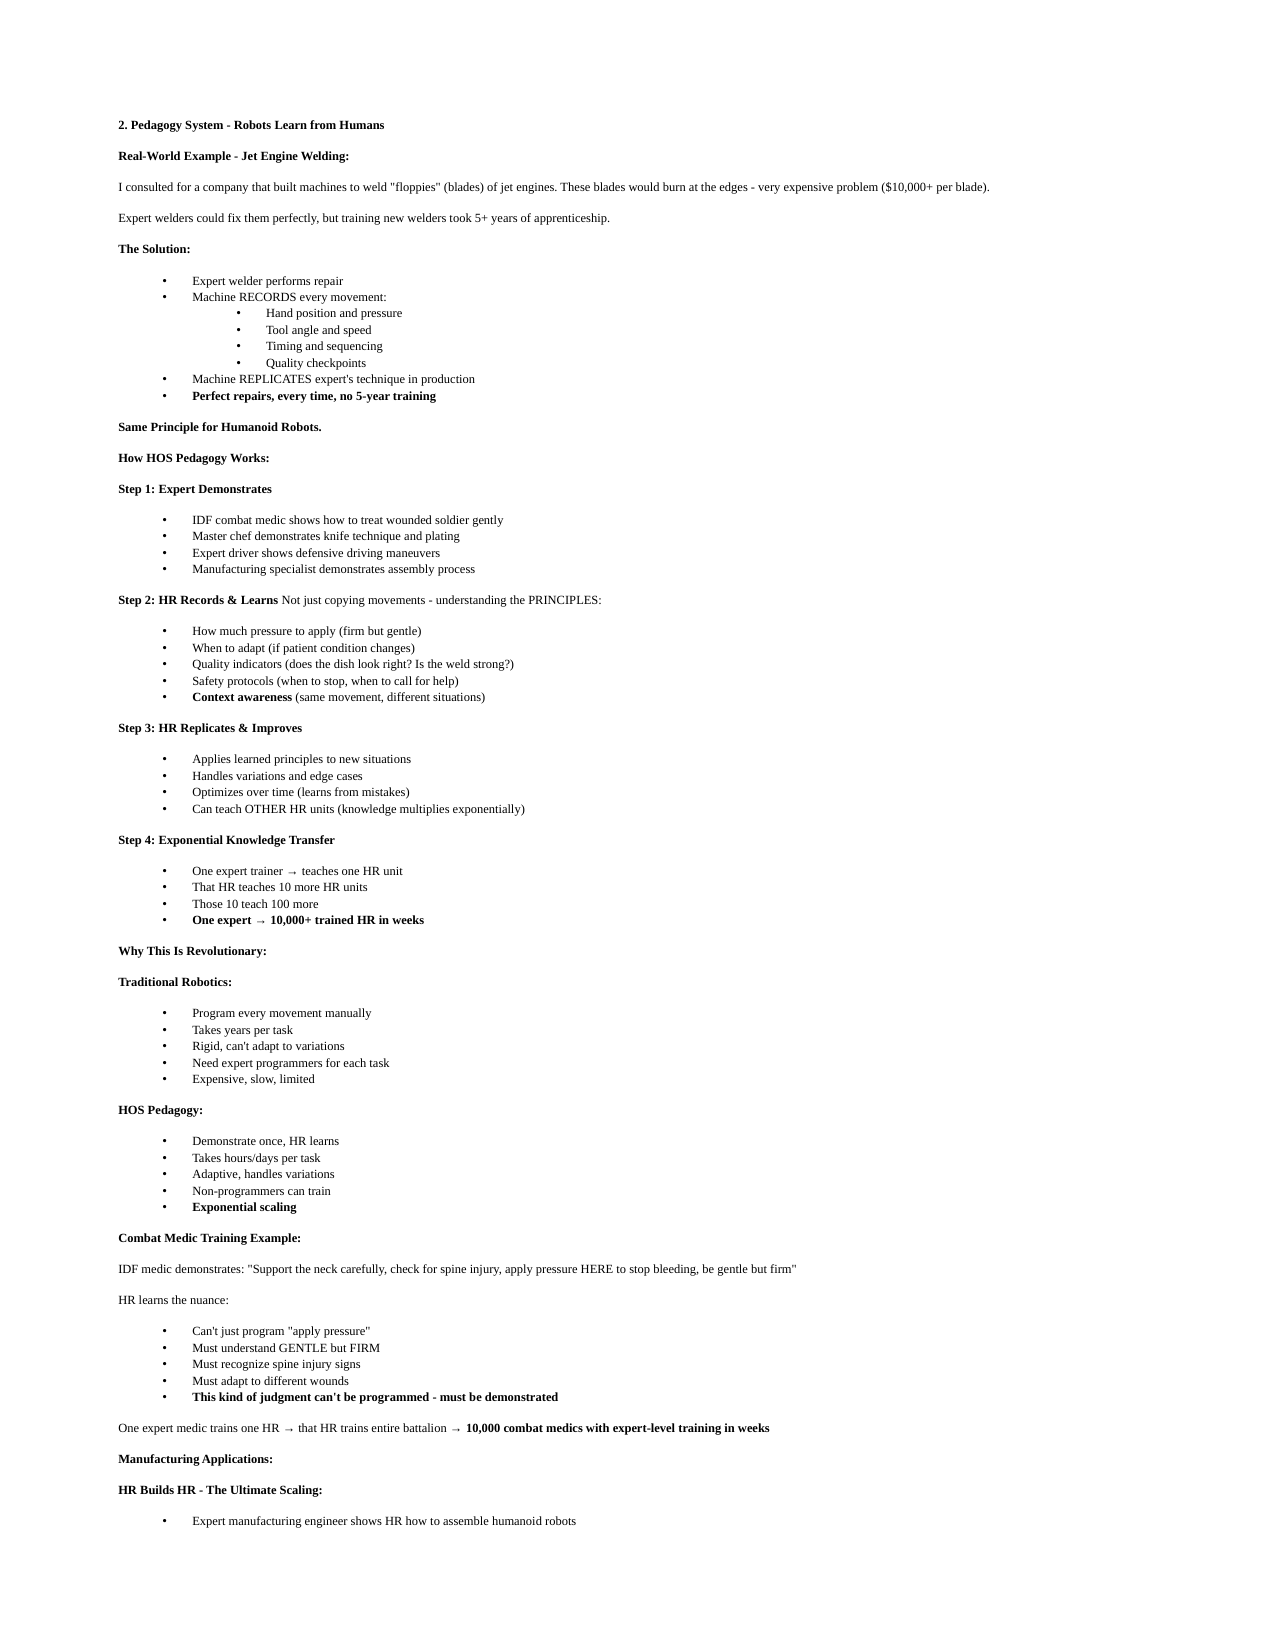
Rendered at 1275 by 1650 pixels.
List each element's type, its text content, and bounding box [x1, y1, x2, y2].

list Machine REPLICATES expert's technique in production [162, 372, 1157, 386]
text One expert medic trains one HR → that HR trains entire battalion → 10,000 combat medics with expert-level training in weeks [118, 1421, 1157, 1435]
text IDF medic demonstrates: "Support the neck carefully, check for spine injury, apply pressure HERE to stop bleeding, be gentle but firm" [118, 1262, 1157, 1276]
list Expert welder performs repair [162, 273, 1157, 288]
text Step 4: Exponential Knowledge Transfer [118, 832, 1157, 847]
list Expert driver shows defensive driving maneuvers [162, 546, 1157, 560]
text HOS Pedagogy: [118, 1103, 1157, 1117]
list Timing and sequencing [236, 339, 1157, 353]
list Master chef demonstrates knife technique and plating [162, 529, 1157, 543]
text Expert welders could fix them perfectly, but training new welders took 5+ years of apprenticeship. [118, 211, 1157, 226]
text Real-World Example - Jet Engine Welding: [118, 149, 1157, 163]
list Context awareness (same movement, different situations) [162, 690, 1157, 704]
list Rigid, can't adapt to variations [162, 1039, 1157, 1053]
list Adaptive, handles variations [162, 1167, 1157, 1181]
text How HOS Pedagogy Works: [118, 451, 1157, 465]
text Same Principle for Humanoid Robots. [118, 419, 1157, 434]
list Exponential scaling [162, 1200, 1157, 1214]
list This kind of judgment can't be programmed - must be demonstrated [162, 1390, 1157, 1404]
list One expert trainer → teaches one HR unit [162, 863, 1157, 878]
list Tool angle and speed [236, 323, 1157, 337]
list Takes years per task [162, 1022, 1157, 1037]
text HR learns the nuance: [118, 1293, 1157, 1307]
list Those 10 teach 100 more [162, 896, 1157, 911]
text Manufacturing Applications: [118, 1452, 1157, 1466]
text Why This Is Revolutionary: [118, 944, 1157, 958]
list Expensive, slow, limited [162, 1072, 1157, 1086]
list Must understand GENTLE but FIRM [162, 1340, 1157, 1355]
text Step 2: HR Records & Learns Not just copying movements - understanding the PRINCIPLES: [118, 593, 1157, 607]
text Step 3: HR Replicates & Improves [118, 721, 1157, 735]
list Machine RECORDS every movement: [162, 290, 1157, 304]
list Must adapt to different wounds [162, 1373, 1157, 1388]
text The Solution: [118, 242, 1157, 257]
list Expert manufacturing engineer shows HR how to assemble humanoid robots [162, 1514, 1157, 1528]
text Combat Medic Training Example: [118, 1231, 1157, 1245]
list Can teach OTHER HR units (knowledge multiplies exponentially) [162, 801, 1157, 816]
list Optimizes over time (learns from mistakes) [162, 785, 1157, 799]
list Need expert programmers for each task [162, 1055, 1157, 1070]
list Handles variations and edge cases [162, 768, 1157, 783]
list Safety protocols (when to stop, when to call for help) [162, 673, 1157, 688]
list When to adapt (if patient condition changes) [162, 641, 1157, 655]
list Non-programmers can train [162, 1183, 1157, 1198]
list Applies learned principles to new situations [162, 752, 1157, 766]
list Can't just program "apply pressure" [162, 1324, 1157, 1338]
text Traditional Robotics: [118, 975, 1157, 989]
list Demonstrate once, HR learns [162, 1134, 1157, 1148]
list Manufacturing specialist demonstrates assembly process [162, 562, 1157, 576]
list Quality checkpoints [236, 356, 1157, 370]
text Step 1: Expert Demonstrates [118, 482, 1157, 496]
list IDF combat medic shows how to treat wounded soldier gently [162, 513, 1157, 527]
list Takes hours/days per task [162, 1150, 1157, 1165]
list Quality indicators (does the dish look right? Is the weld strong?) [162, 657, 1157, 671]
list Perfect repairs, every time, no 5-year training [162, 388, 1157, 403]
text I consulted for a company that built machines to weld "floppies" (blades) of jet engines. These blades would burn at the edges - very expensive problem ($10,000+ per blade). [118, 180, 1157, 194]
list One expert → 10,000+ trained HR in weeks [162, 913, 1157, 927]
list Must recognize spine injury signs [162, 1357, 1157, 1371]
list That HR teaches 10 more HR units [162, 880, 1157, 894]
list Hand position and pressure [236, 306, 1157, 321]
list How much pressure to apply (firm but gentle) [162, 624, 1157, 638]
text 2. Pedagogy System - Robots Learn from Humans [118, 118, 1157, 132]
text HR Builds HR - The Ultimate Scaling: [118, 1483, 1157, 1497]
list Program every movement manually [162, 1006, 1157, 1020]
